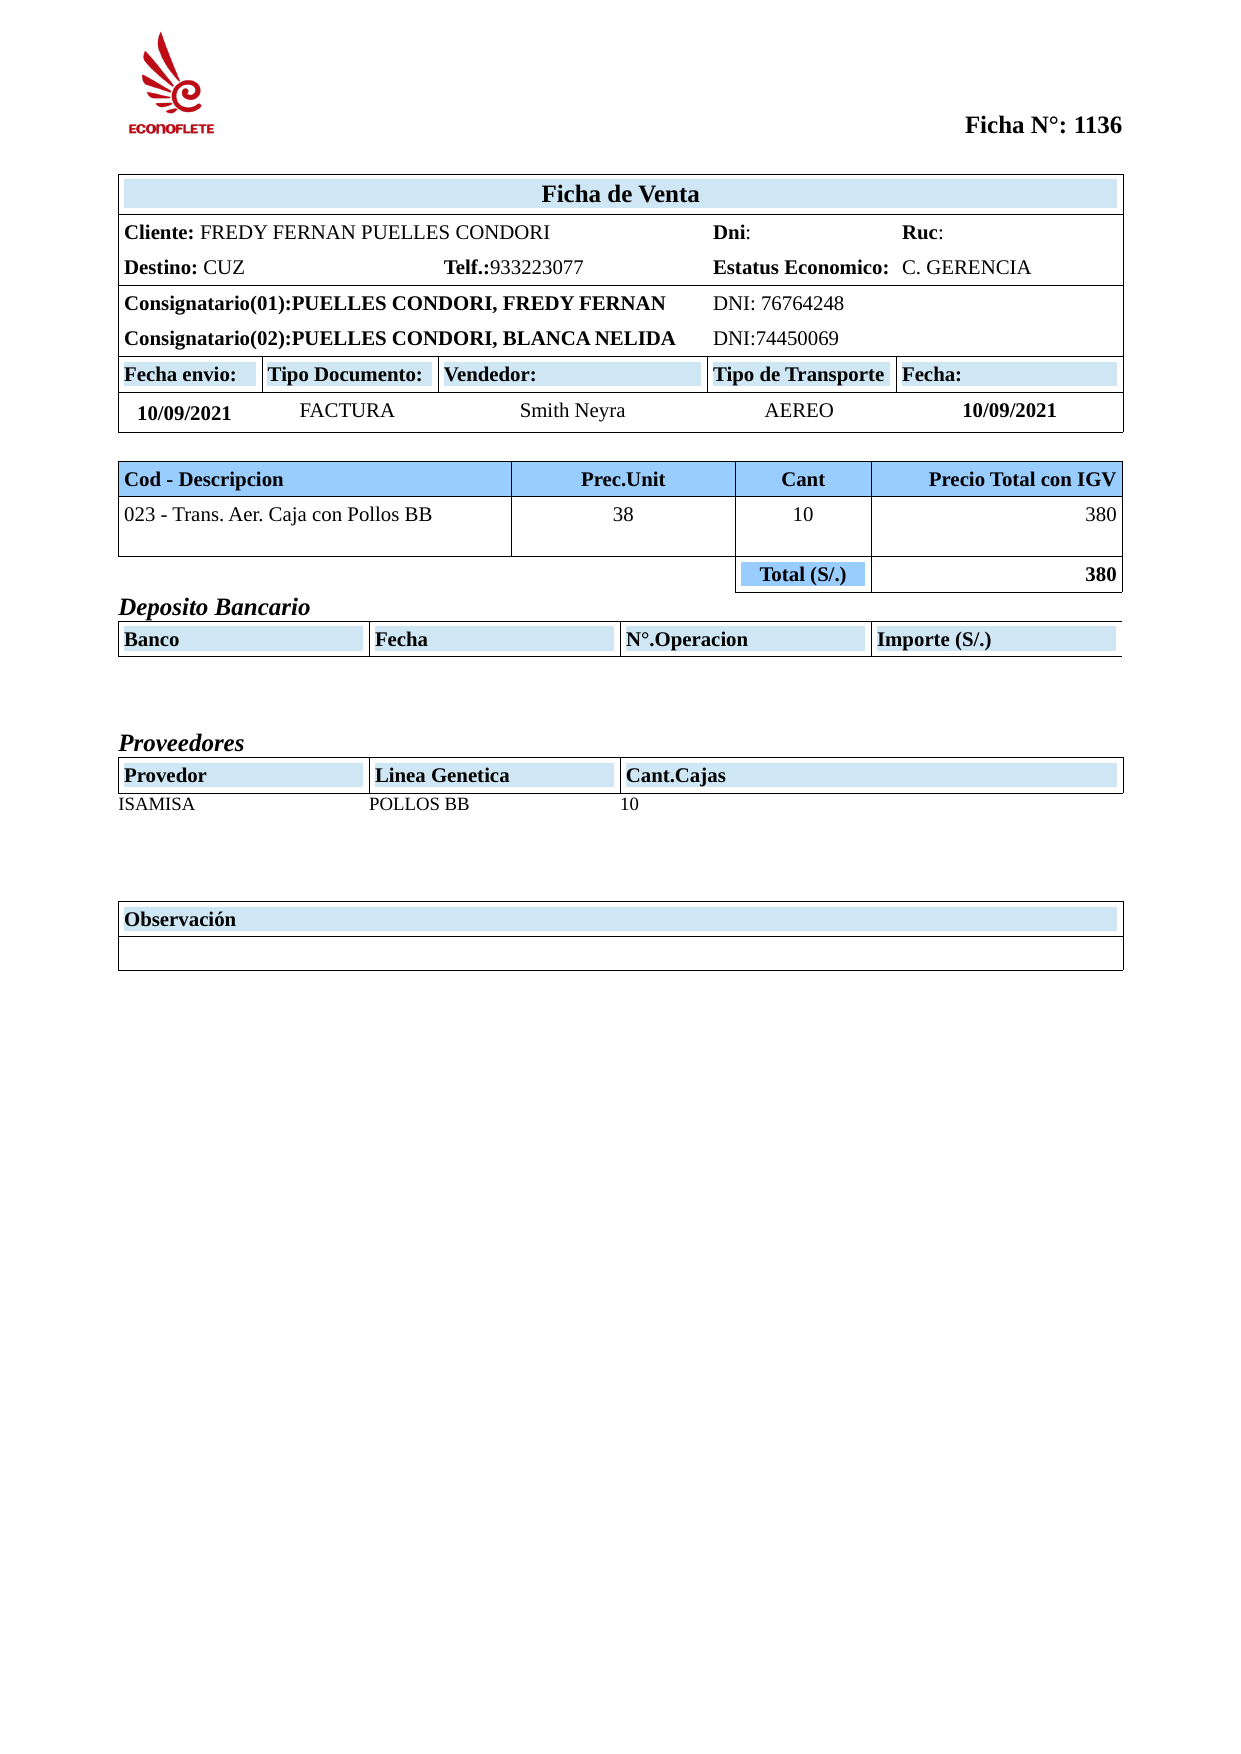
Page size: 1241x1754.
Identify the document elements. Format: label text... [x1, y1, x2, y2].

table_header Linea Genetica [370, 758, 620, 793]
table_header N°.Operacion [621, 622, 871, 656]
table_cell 10 [736, 497, 871, 556]
table_cell Smith Neyra [438, 393, 707, 432]
table_cell [369, 705, 620, 728]
table_cell Vendedor: [439, 357, 707, 392]
table_header Prec.Unit [512, 462, 735, 496]
table_cell [118, 657, 369, 680]
table_cell [620, 815, 1123, 836]
table_cell FACTURA [262, 393, 438, 432]
table_cell Tipo Documento: [263, 357, 438, 392]
table_cell 38 [512, 497, 735, 556]
table_cell [620, 657, 871, 680]
table_header Banco [119, 622, 369, 656]
table_cell Estatus Economico: [707, 249, 896, 285]
table_cell [369, 836, 620, 858]
table_cell [118, 879, 369, 901]
table_cell 10/09/2021 [896, 393, 1123, 432]
table_cell POLLOS BB [369, 794, 620, 814]
table_cell [118, 836, 369, 858]
table_cell [118, 858, 369, 879]
table_cell 023 - Trans. Aer. Caja con Pollos BB [119, 497, 511, 556]
table_header Cod - Descripcion [119, 462, 511, 496]
text Proveedores [118, 728, 1122, 757]
table_cell DNI:74450069 [707, 321, 1123, 356]
table_cell 380 [872, 557, 1122, 592]
table_header Ficha de Venta [119, 175, 1123, 214]
table_cell 10/09/2021 [119, 393, 262, 432]
table_cell [620, 680, 871, 704]
table_cell [620, 705, 871, 728]
table_cell Fecha: [897, 357, 1123, 392]
table_cell Destino: CUZ [119, 249, 438, 285]
table_header Importe (S/.) [872, 622, 1122, 656]
table_cell 380 [872, 497, 1122, 556]
table_cell Tipo de Transporte [708, 357, 896, 392]
table_cell [369, 858, 620, 879]
table_cell [369, 815, 620, 836]
table_cell [118, 680, 369, 704]
table_cell [118, 705, 369, 728]
table_cell [620, 836, 1123, 858]
table_cell [620, 858, 1123, 879]
table_cell [871, 657, 1122, 680]
table_header Precio Total con IGV [872, 462, 1122, 496]
text Deposito Bancario [118, 592, 1122, 621]
table_header Cant.Cajas [621, 758, 1123, 793]
table_cell Dni: [707, 215, 896, 249]
table_cell [369, 879, 620, 901]
table_cell Total (S/.) [736, 557, 871, 592]
table_cell 10 [620, 794, 1123, 814]
table_cell [511, 557, 735, 592]
table_cell [871, 705, 1122, 728]
table_cell [369, 680, 620, 704]
table_header Observación [119, 902, 1123, 936]
table_cell [369, 657, 620, 680]
table_cell Cliente: FREDY FERNAN PUELLES CONDORI [119, 215, 707, 249]
table_cell [871, 680, 1122, 704]
table_cell [118, 557, 511, 592]
table_header Cant [736, 462, 871, 496]
table_cell ISAMISA [118, 794, 369, 814]
table_cell Ruc: [896, 215, 1123, 249]
table_header Provedor [119, 758, 369, 793]
table_cell [118, 815, 369, 836]
picture [118, 31, 225, 134]
table_cell [620, 879, 1123, 901]
table_cell Consignatario(02):PUELLES CONDORI, BLANCA NELIDA [119, 321, 707, 356]
table_cell Telf.:933223077 [438, 249, 707, 285]
table_cell Consignatario(01):PUELLES CONDORI, FREDY FERNAN [119, 286, 707, 321]
table_cell [119, 937, 1123, 969]
table_header Fecha [370, 622, 620, 656]
table_cell Fecha envio: [119, 357, 262, 392]
table_cell DNI: 76764248 [707, 286, 1123, 321]
table_cell AEREO [707, 393, 896, 432]
table_cell C. GERENCIA [896, 249, 1123, 285]
